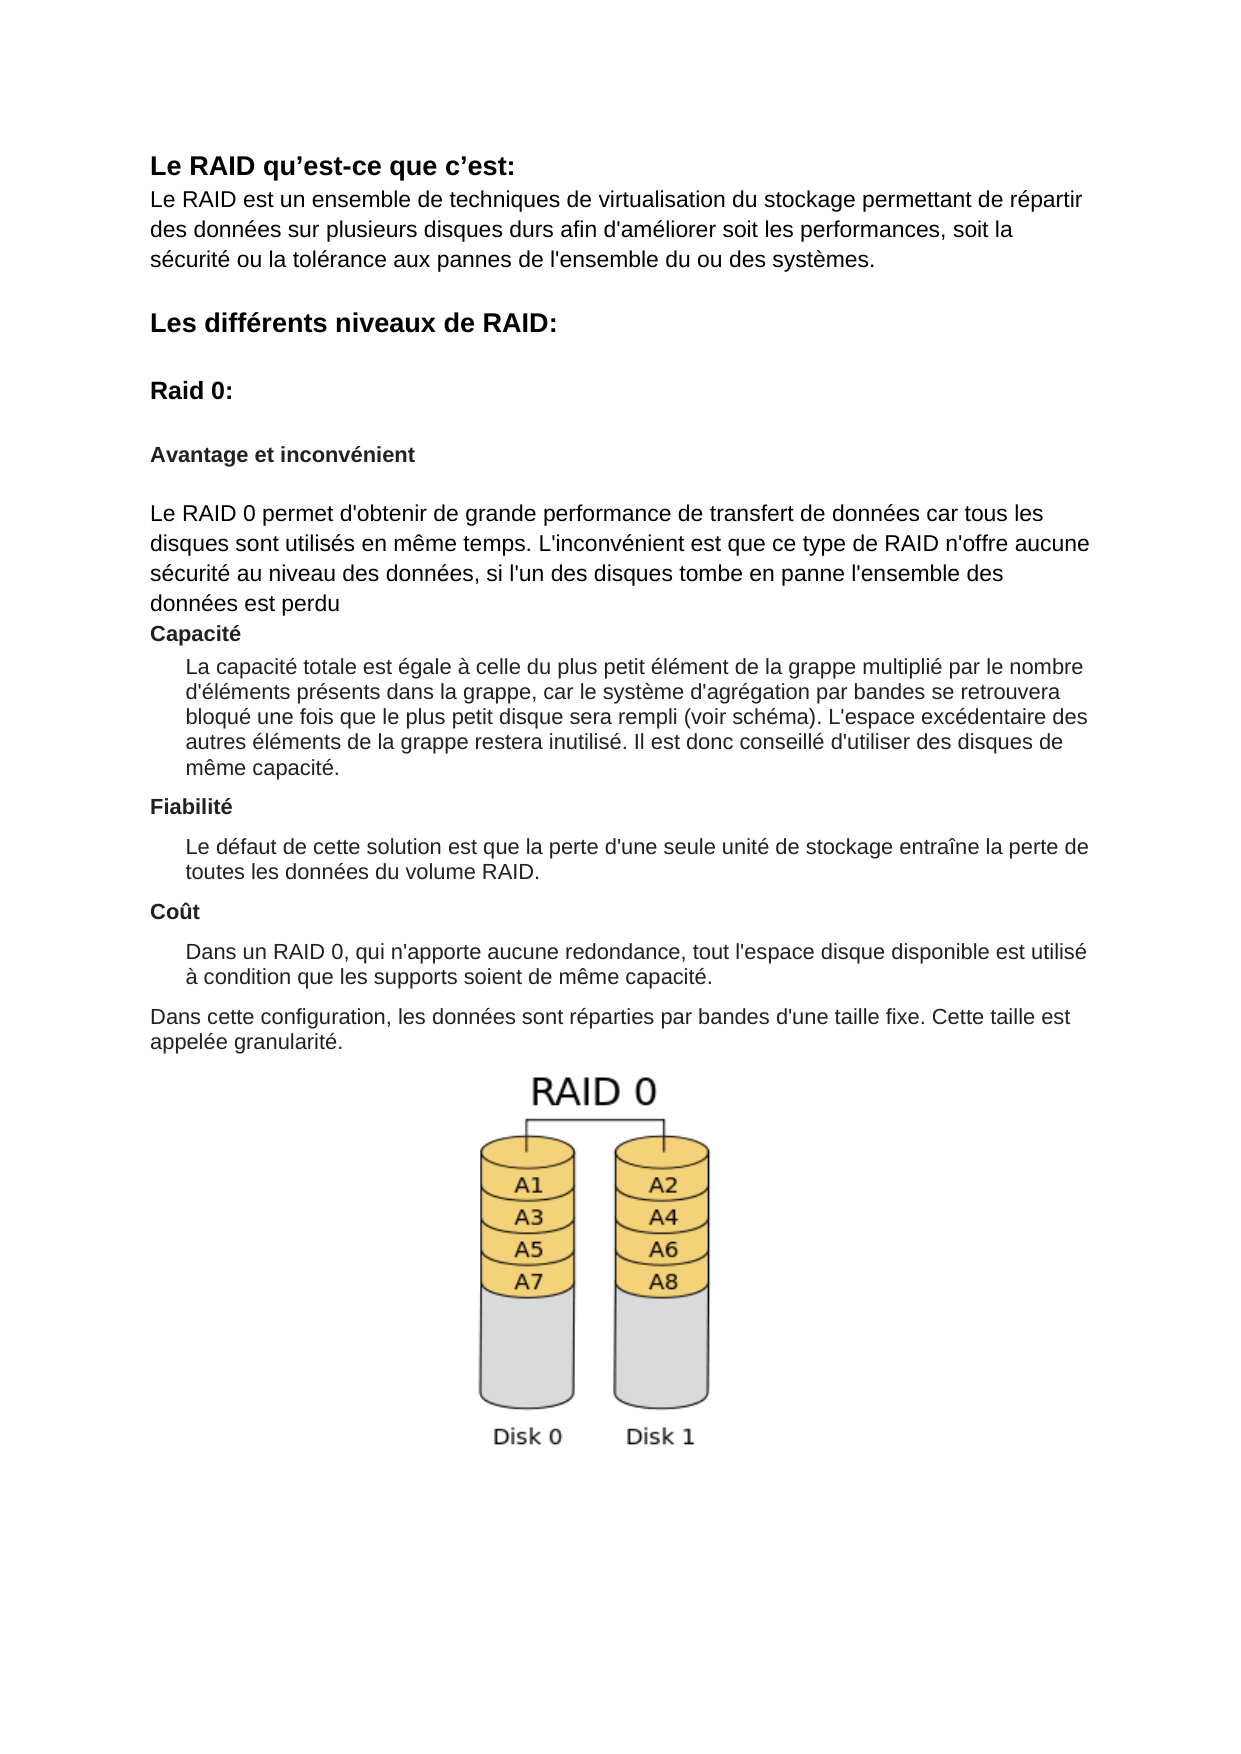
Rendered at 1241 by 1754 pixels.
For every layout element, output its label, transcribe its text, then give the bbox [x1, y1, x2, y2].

text Le RAID 0 permet d'obtenir de grande performance de transfert de données car tous les disques sont utilisés en même temps. L'inconvénient est que ce type de RAID n'offre aucune sécurité au niveau des données, si l'un des disques tombe en panne l'ensemble des données est perdu [150, 500, 1090, 617]
text Le RAID est un ensemble de techniques de virtualisation du stockage permettant de répartir des données sur plusieurs disques durs afin d'améliorer soit les performances, soit la sécurité ou la tolérance aux pannes de l'ensemble du ou des systèmes. [150, 186, 1090, 273]
text Capacité [150, 621, 1090, 646]
text Dans cette configuration, les données sont réparties par bandes d'une taille fixe. Cette taille est appelée granularité. [150, 1004, 1090, 1054]
text Les différents niveaux de RAID: [150, 307, 1090, 338]
picture [462, 1064, 725, 1466]
text Coût [150, 899, 1090, 924]
text Avantage et inconvénient [150, 442, 1090, 467]
text Fiabilité [150, 794, 1090, 819]
text Dans un RAID 0, qui n'apporte aucune redondance, tout l'espace disque disponible est utilisé à condition que les supports soient de même capacité. [185, 939, 1090, 989]
text Le RAID qu’est-ce que c’est: [150, 150, 1090, 181]
text Le défaut de cette solution est que la perte d'une seule unité de stockage entraîne la perte de toutes les données du volume RAID. [185, 834, 1090, 884]
text La capacité totale est égale à celle du plus petit élément de la grappe multiplié par le nombre d'éléments présents dans la grappe, car le système d'agrégation par bandes se retrouvera bloqué une fois que le plus petit disque sera rempli (voir schéma). L'espace excédentaire des autres éléments de la grappe restera inutilisé. Il est donc conseillé d'utiliser des disques de même capacité. [185, 654, 1090, 780]
text Raid 0: [150, 376, 1090, 404]
